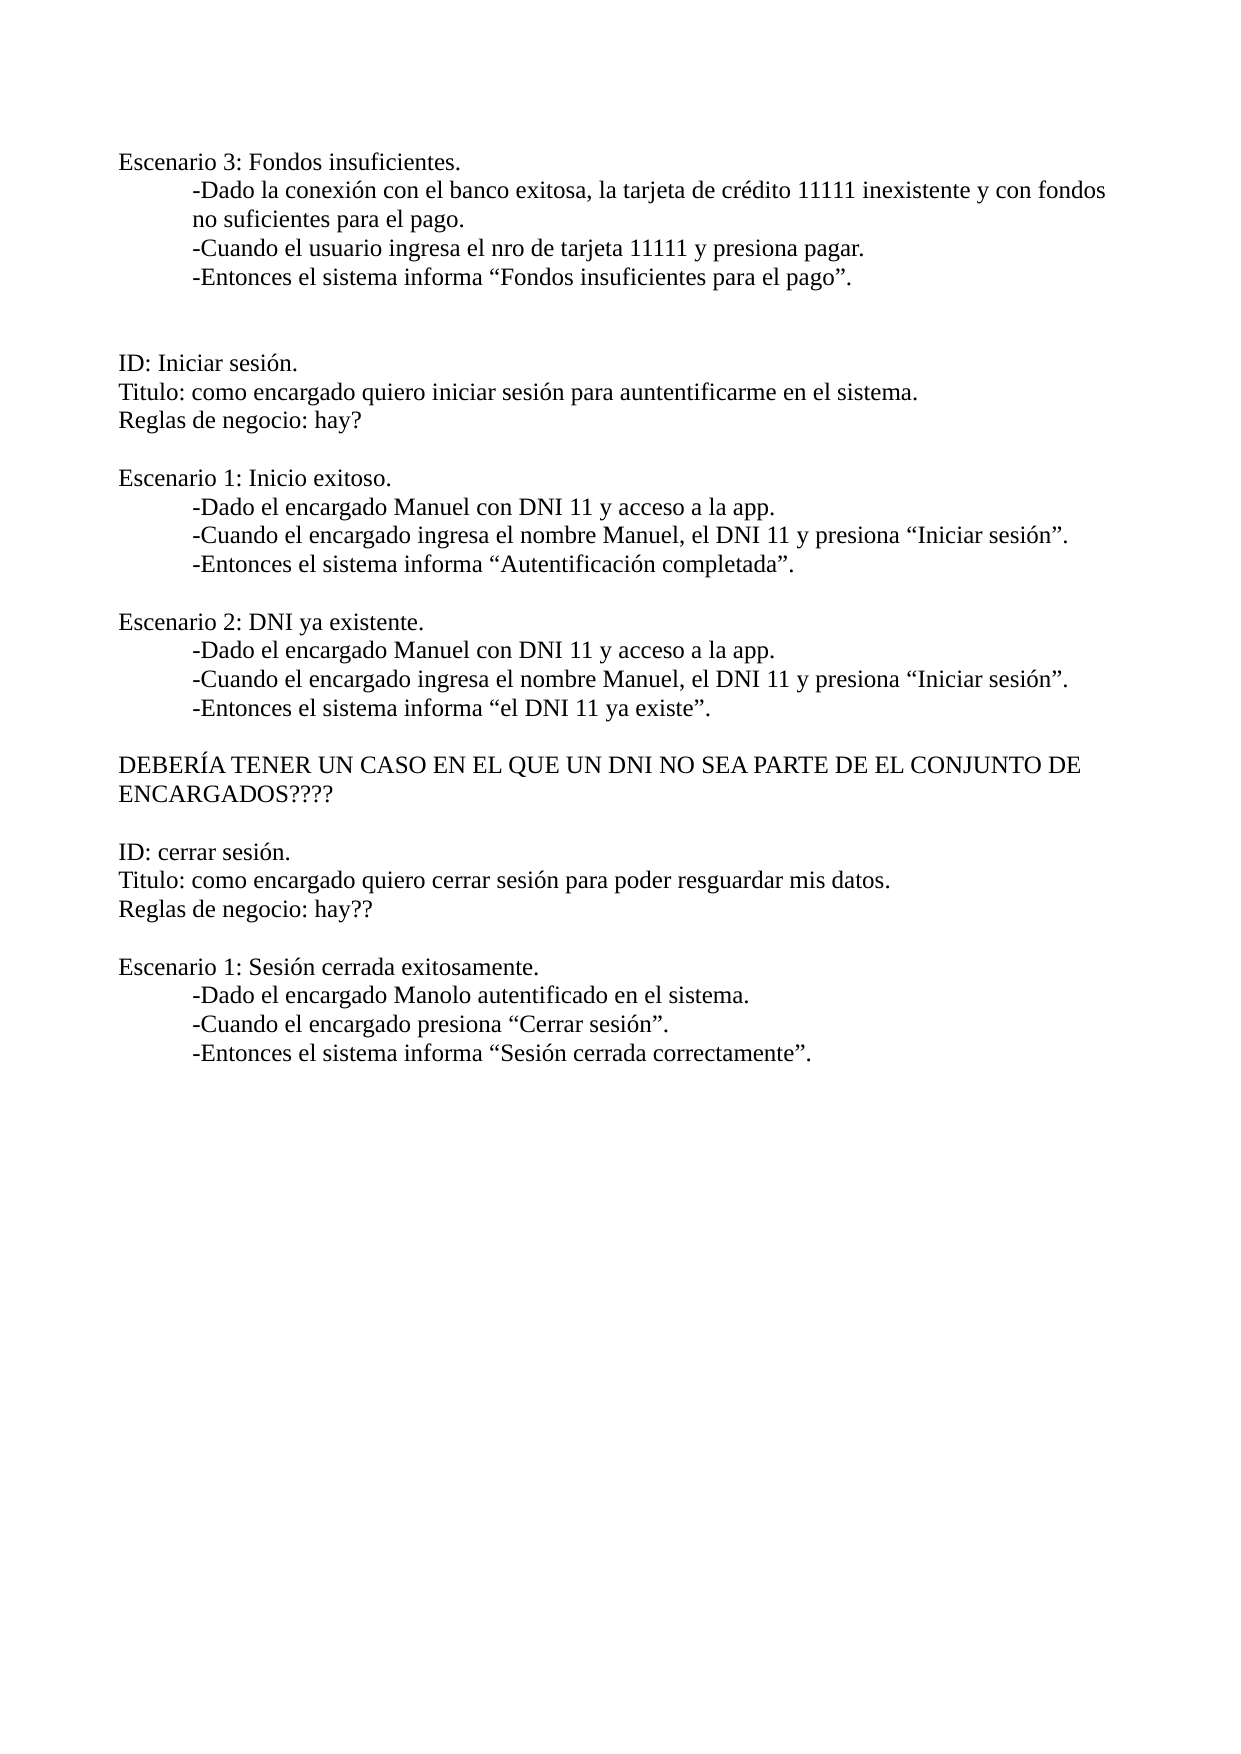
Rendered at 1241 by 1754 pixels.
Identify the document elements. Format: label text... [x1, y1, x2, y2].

text Reglas de negocio: hay? [118, 406, 1122, 434]
text -Entonces el sistema informa “Sesión cerrada correctamente”. [118, 1038, 1122, 1067]
text ID: cerrar sesión. [118, 837, 1122, 866]
text -Cuando el encargado ingresa el nombre Manuel, el DNI 11 y presiona “Iniciar sesión”. [118, 664, 1122, 693]
text Escenario 2: DNI ya existente. [118, 607, 1122, 636]
text DEBERÍA TENER UN CASO EN EL QUE UN DNI NO SEA PARTE DE EL CONJUNTO DE ENCARGADOS???? [118, 751, 1122, 808]
text Escenario 1: Inicio exitoso. [118, 463, 1122, 492]
text Escenario 1: Sesión cerrada exitosamente. [118, 952, 1122, 981]
text -Cuando el encargado presiona “Cerrar sesión”. [118, 1009, 1122, 1038]
text Titulo: como encargado quiero iniciar sesión para auntentificarme en el sistema. [118, 377, 1122, 406]
text -Dado el encargado Manolo autentificado en el sistema. [118, 981, 1122, 1009]
text Titulo: como encargado quiero cerrar sesión para poder resguardar mis datos. [118, 866, 1122, 894]
text -Entonces el sistema informa “el DNI 11 ya existe”. [118, 693, 1122, 722]
text -Entonces el sistema informa “Fondos insuficientes para el pago”. [118, 262, 1122, 291]
text -Dado el encargado Manuel con DNI 11 y acceso a la app. [118, 636, 1122, 664]
text -Dado el encargado Manuel con DNI 11 y acceso a la app. [118, 492, 1122, 521]
text Escenario 3: Fondos insuficientes. [118, 147, 1122, 176]
text -Cuando el encargado ingresa el nombre Manuel, el DNI 11 y presiona “Iniciar sesión”. [118, 521, 1122, 549]
text -Cuando el usuario ingresa el nro de tarjeta 11111 y presiona pagar. [118, 233, 1122, 262]
text -Dado la conexión con el banco exitosa, la tarjeta de crédito 11111 inexistente y con fondos no suficientes para el pago. [118, 176, 1122, 233]
text ID: Iniciar sesión. [118, 348, 1122, 377]
text Reglas de negocio: hay?? [118, 894, 1122, 923]
text -Entonces el sistema informa “Autentificación completada”. [118, 549, 1122, 578]
